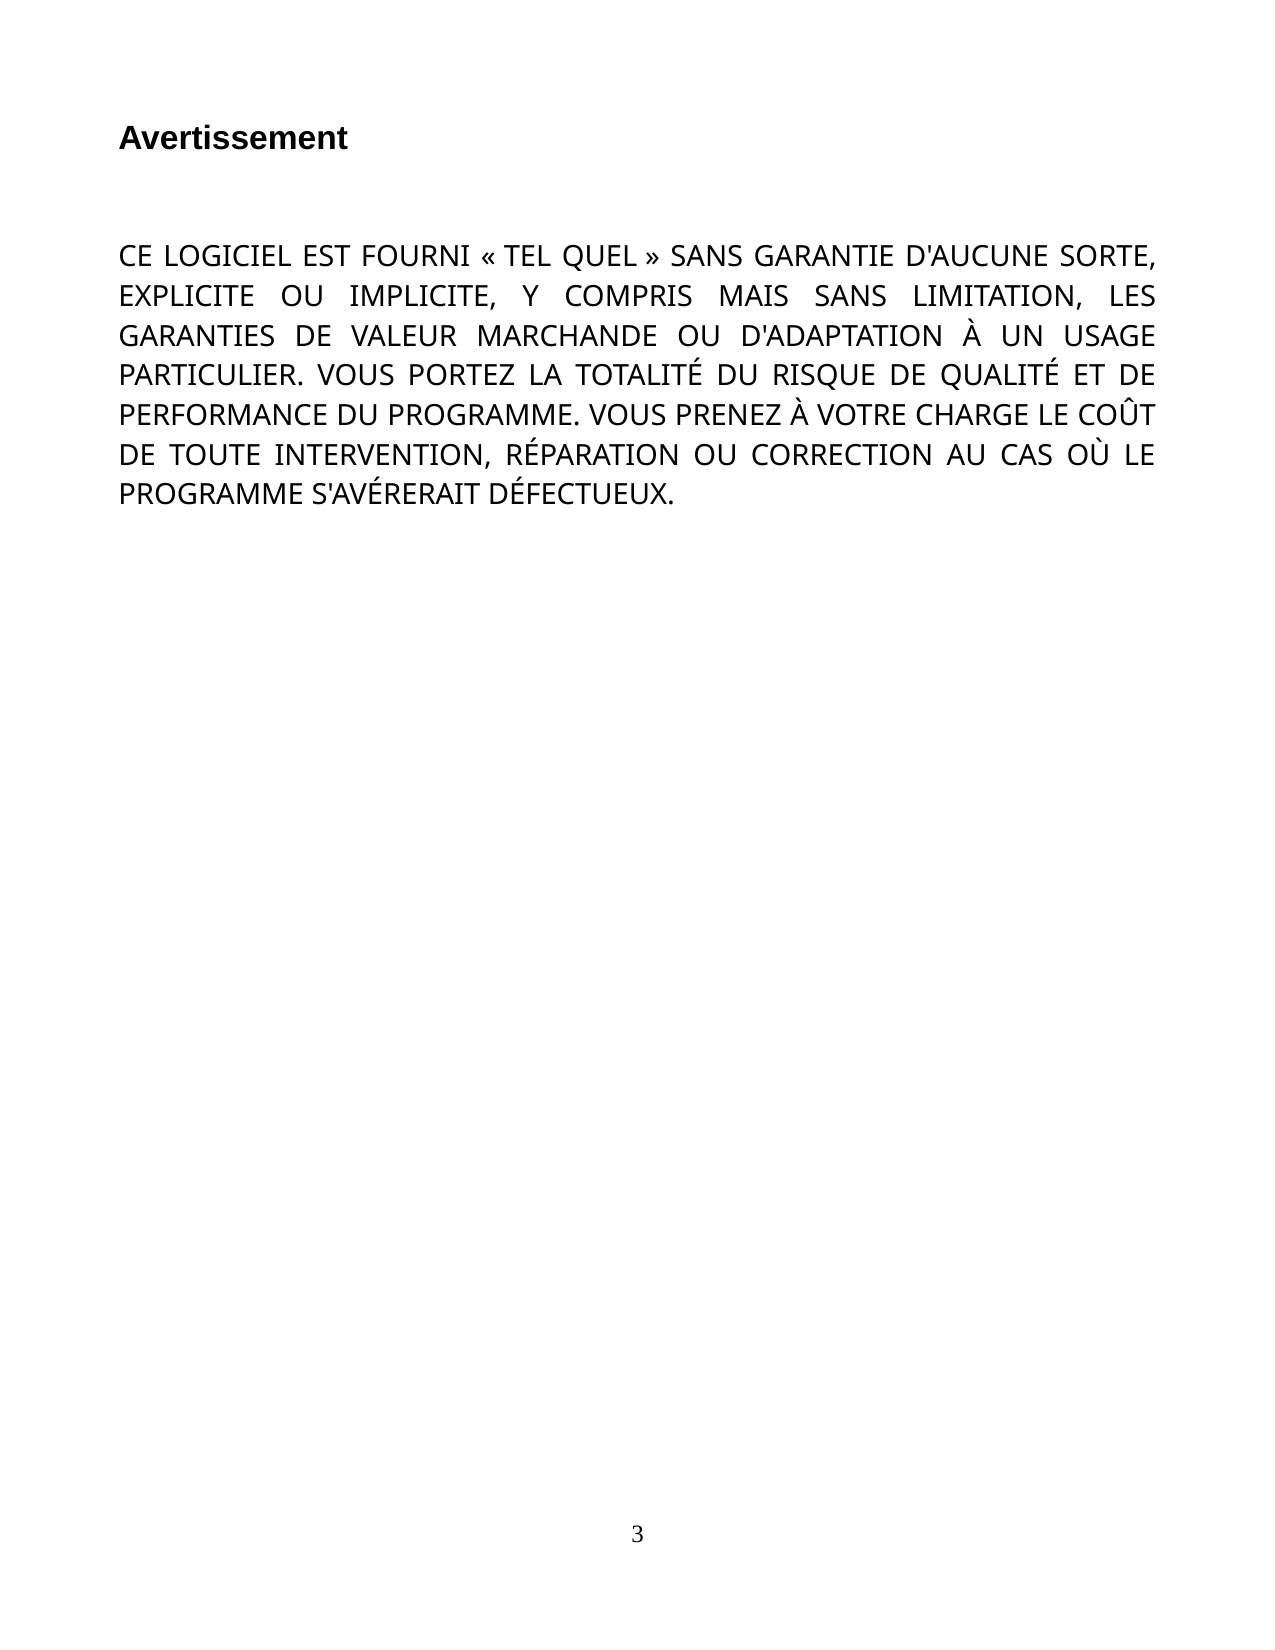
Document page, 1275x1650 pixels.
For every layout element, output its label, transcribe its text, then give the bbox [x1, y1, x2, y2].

text CE LOGICIEL EST FOURNI « TEL QUEL » SANS GARANTIE D'AUCUNE SORTE, EXPLICITE OU IMPLICITE, Y COMPRIS MAIS SANS LIMITATION, LES GARANTIES DE VALEUR MARCHANDE OU D'ADAPTATION À UN USAGE PARTICULIER. VOUS PORTEZ LA TOTALITÉ DU RISQUE DE QUALITÉ ET DE PERFORMANCE DU PROGRAMME. VOUS PRENEZ À VOTRE CHARGE LE COÛT DE TOUTE INTERVENTION, RÉPARATION OU CORRECTION AU CAS OÙ LE PROGRAMME S'AVÉRERAIT DÉFECTUEUX. [118, 236, 1157, 513]
subtitle Avertissement [118, 118, 1157, 157]
